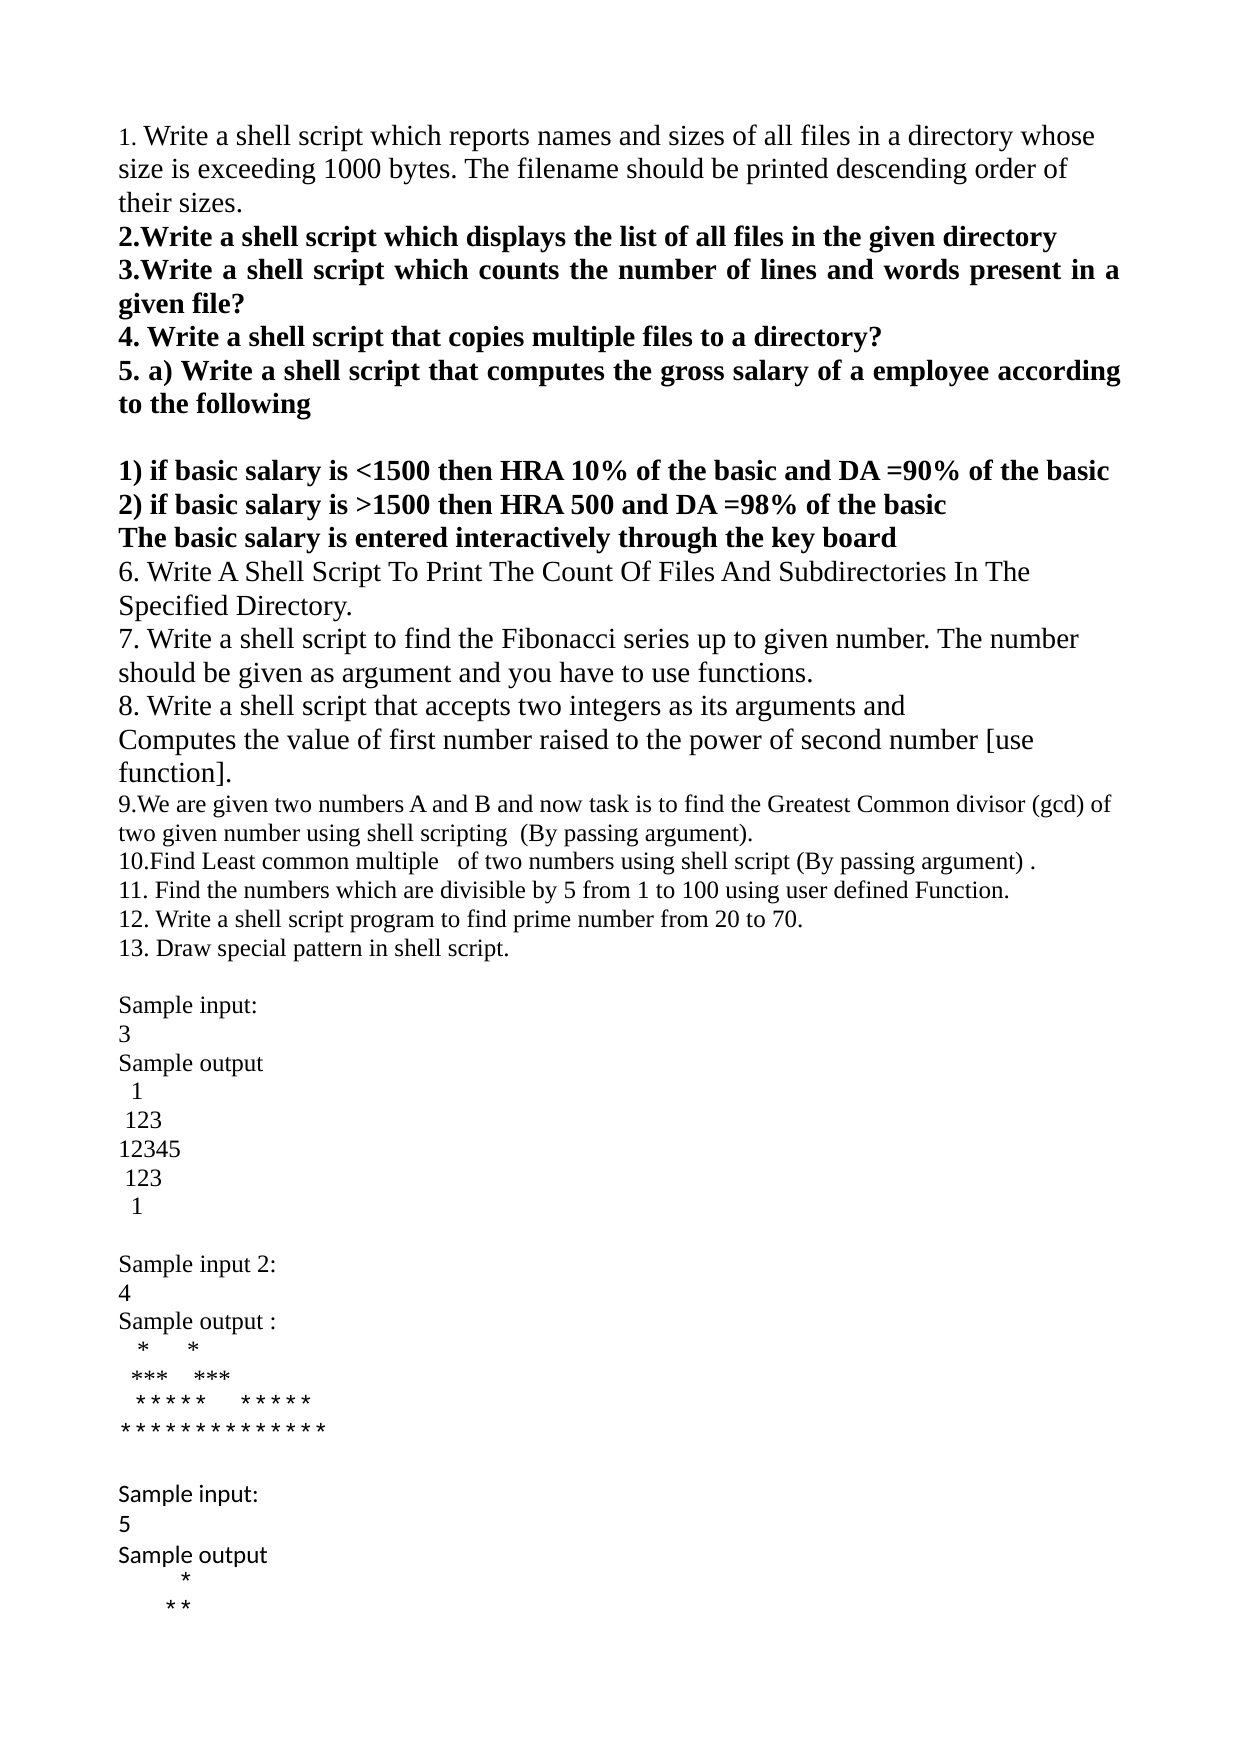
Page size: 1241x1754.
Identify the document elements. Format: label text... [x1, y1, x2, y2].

text 1 [118, 1191, 1122, 1220]
text 1. Write a shell script which reports names and sizes of all files in a directory whose size is exceeding 1000 bytes. The filename should be printed descending order of their sizes. [118, 118, 1122, 219]
text 9.We are given two numbers A and B and now task is to find the Greatest Common divisor (gcd) of two given number using shell scripting (By passing argument). [118, 789, 1122, 846]
text Sample input 2: [118, 1249, 1122, 1278]
text 2.Write a shell script which displays the list of all files in the given directory [118, 219, 1122, 252]
text 8. Write a shell script that accepts two integers as its arguments and [118, 688, 1122, 722]
text 2) if basic salary is >1500 then HRA 500 and DA =98% of the basic [118, 487, 1122, 521]
text 3.Write a shell script which counts the number of lines and words present in a given file? [118, 252, 1122, 319]
text 10.Find Least common multiple of two numbers using shell script (By passing argument) . [118, 846, 1122, 875]
text Sample output [118, 1539, 1122, 1569]
text 6. Write A Shell Script To Print The Count Of Files And Subdirectories In The [118, 554, 1122, 588]
text Specified Directory. [118, 588, 1122, 621]
text 12. Write a shell script program to find prime number from 20 to 70. [118, 904, 1122, 933]
text 7. Write a shell script to find the Fibonacci series up to given number. The number should be given as argument and you have to use functions. [118, 621, 1122, 688]
text Sample input: [118, 990, 1122, 1019]
text 123 [118, 1163, 1122, 1191]
text 5. a) Write a shell script that computes the gross salary of a employee according to the following [118, 353, 1122, 420]
text The basic salary is entered interactively through the key board [118, 521, 1122, 554]
text Sample output [118, 1048, 1122, 1076]
text *** *** [118, 1364, 1122, 1393]
text 3 [118, 1019, 1122, 1048]
text 1) if basic salary is <1500 then HRA 10% of the basic and DA =90% of the basic [118, 453, 1122, 487]
text 12345 [118, 1134, 1122, 1163]
text * [118, 1569, 1122, 1598]
text Computes the value of first number raised to the power of second number [use [118, 722, 1122, 755]
text function]. [118, 755, 1122, 789]
text 123 [118, 1105, 1122, 1134]
text 4. Write a shell script that copies multiple files to a directory? [118, 319, 1122, 353]
text ***** ***** [118, 1393, 1122, 1421]
text 11. Find the numbers which are divisible by 5 from 1 to 100 using user defined Function. [118, 875, 1122, 904]
text * * [118, 1335, 1122, 1364]
text Sample output : [118, 1306, 1122, 1335]
text ** [118, 1598, 1122, 1626]
text 1 [118, 1076, 1122, 1105]
text 5 [118, 1508, 1122, 1539]
text Sample input: [118, 1478, 1122, 1508]
text ************** [118, 1421, 1122, 1449]
text 4 [118, 1278, 1122, 1306]
text 13. Draw special pattern in shell script. [118, 933, 1122, 961]
